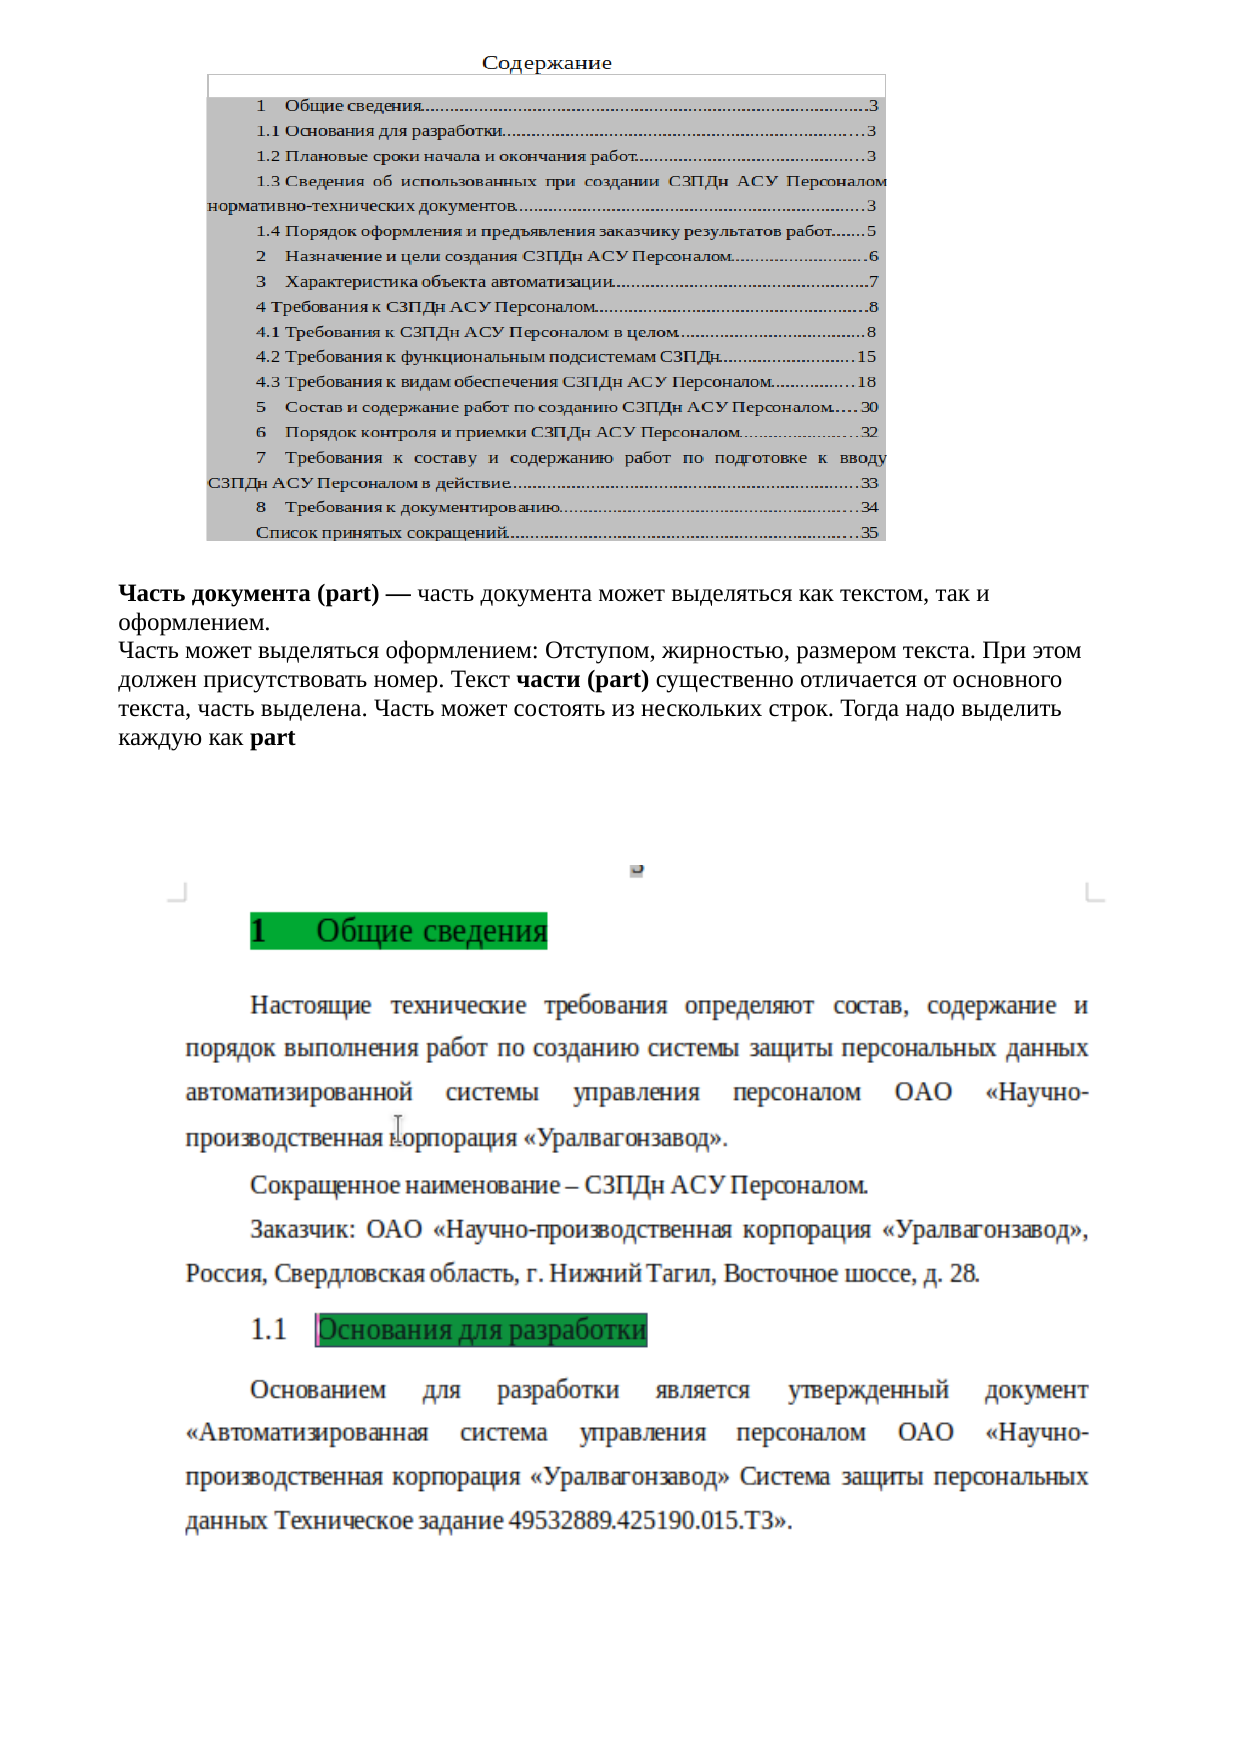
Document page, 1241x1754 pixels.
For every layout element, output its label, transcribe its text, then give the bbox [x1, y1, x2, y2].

picture [203, 53, 895, 555]
text Часть может выделяться оформлением: Отступом, жирностью, размером текста. При этом должен присутствовать номер. Текст части (part) существенно отличается от основного текста, часть выделена. Часть может состоять из нескольких строк. Тогда надо выделить каждую как part [118, 636, 1122, 751]
picture [118, 865, 1123, 1544]
text Часть документа (part) — часть документа может выделяться как текстом, так и оформлением. [118, 578, 1122, 636]
